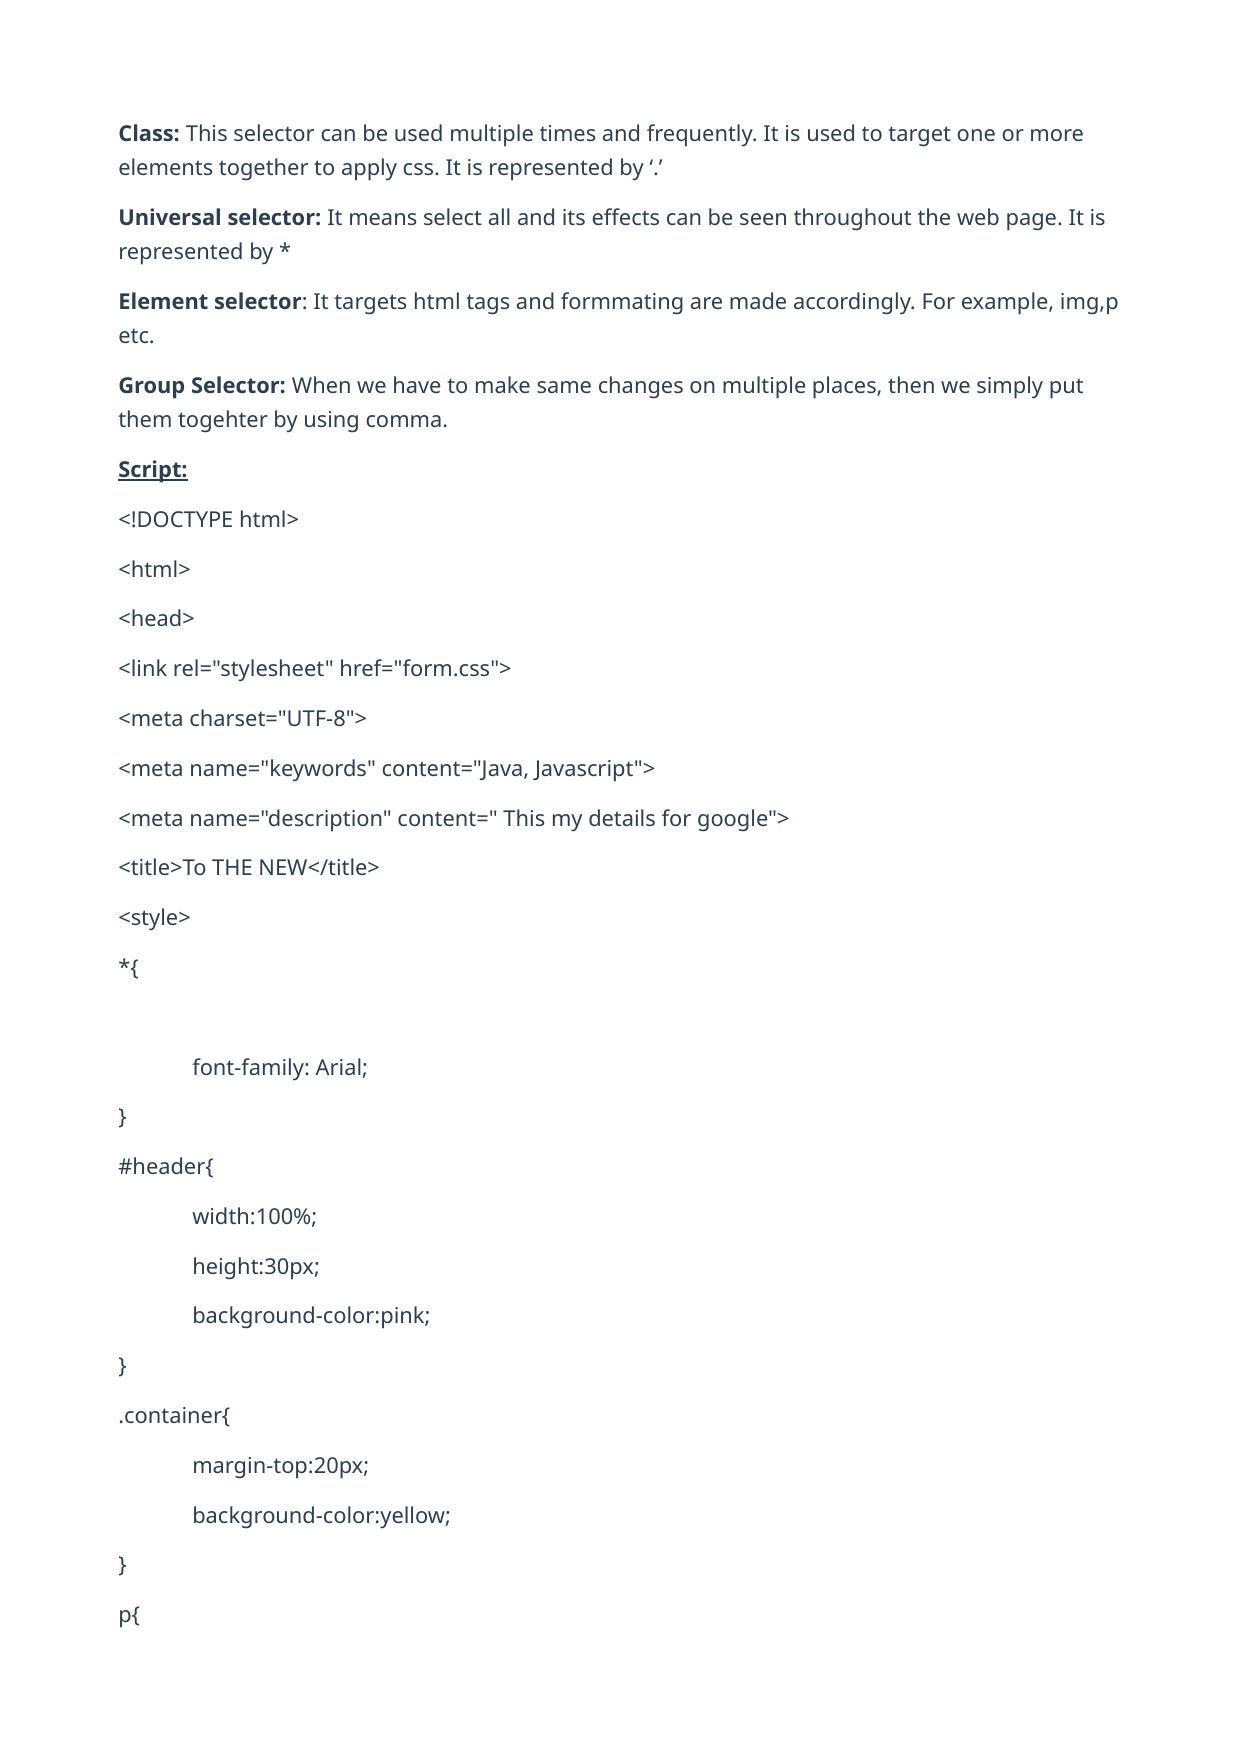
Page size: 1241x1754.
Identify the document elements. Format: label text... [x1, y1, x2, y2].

text #header{ [118, 1151, 1122, 1181]
text background-color:pink; [118, 1300, 1122, 1330]
text font-family: Arial; [118, 1051, 1122, 1081]
text <html> [118, 553, 1122, 583]
text <title>To THE NEW</title> [118, 852, 1122, 882]
text <meta name="keywords" content="Java, Javascript"> [118, 753, 1122, 782]
text Universal selector: It means select all and its effects can be seen throughout the web page. It is represented by * [118, 202, 1122, 266]
text background-color:yellow; [118, 1499, 1122, 1529]
text width:100%; [118, 1201, 1122, 1231]
text } [118, 1101, 1122, 1131]
text <meta name="description" content=" This my details for google"> [118, 802, 1122, 832]
text height:30px; [118, 1251, 1122, 1280]
text <meta charset="UTF-8"> [118, 703, 1122, 733]
text <style> [118, 902, 1122, 932]
text margin-top:20px; [118, 1450, 1122, 1479]
text <head> [118, 603, 1122, 633]
text p{ [118, 1599, 1122, 1629]
text } [118, 1350, 1122, 1380]
text } [118, 1549, 1122, 1579]
text Script: [118, 454, 1122, 484]
text .container{ [118, 1400, 1122, 1430]
text Group Selector: When we have to make same changes on multiple places, then we simply put them togehter by using comma. [118, 370, 1122, 434]
text Class: This selector can be used multiple times and frequently. It is used to target one or more elements together to apply css. It is represented by ‘.’ [118, 118, 1122, 182]
text <link rel="stylesheet" href="form.css"> [118, 653, 1122, 683]
text *{ [118, 952, 1122, 982]
text Element selector: It targets html tags and formmating are made accordingly. For example, img,p etc. [118, 286, 1122, 350]
text <!DOCTYPE html> [118, 504, 1122, 533]
